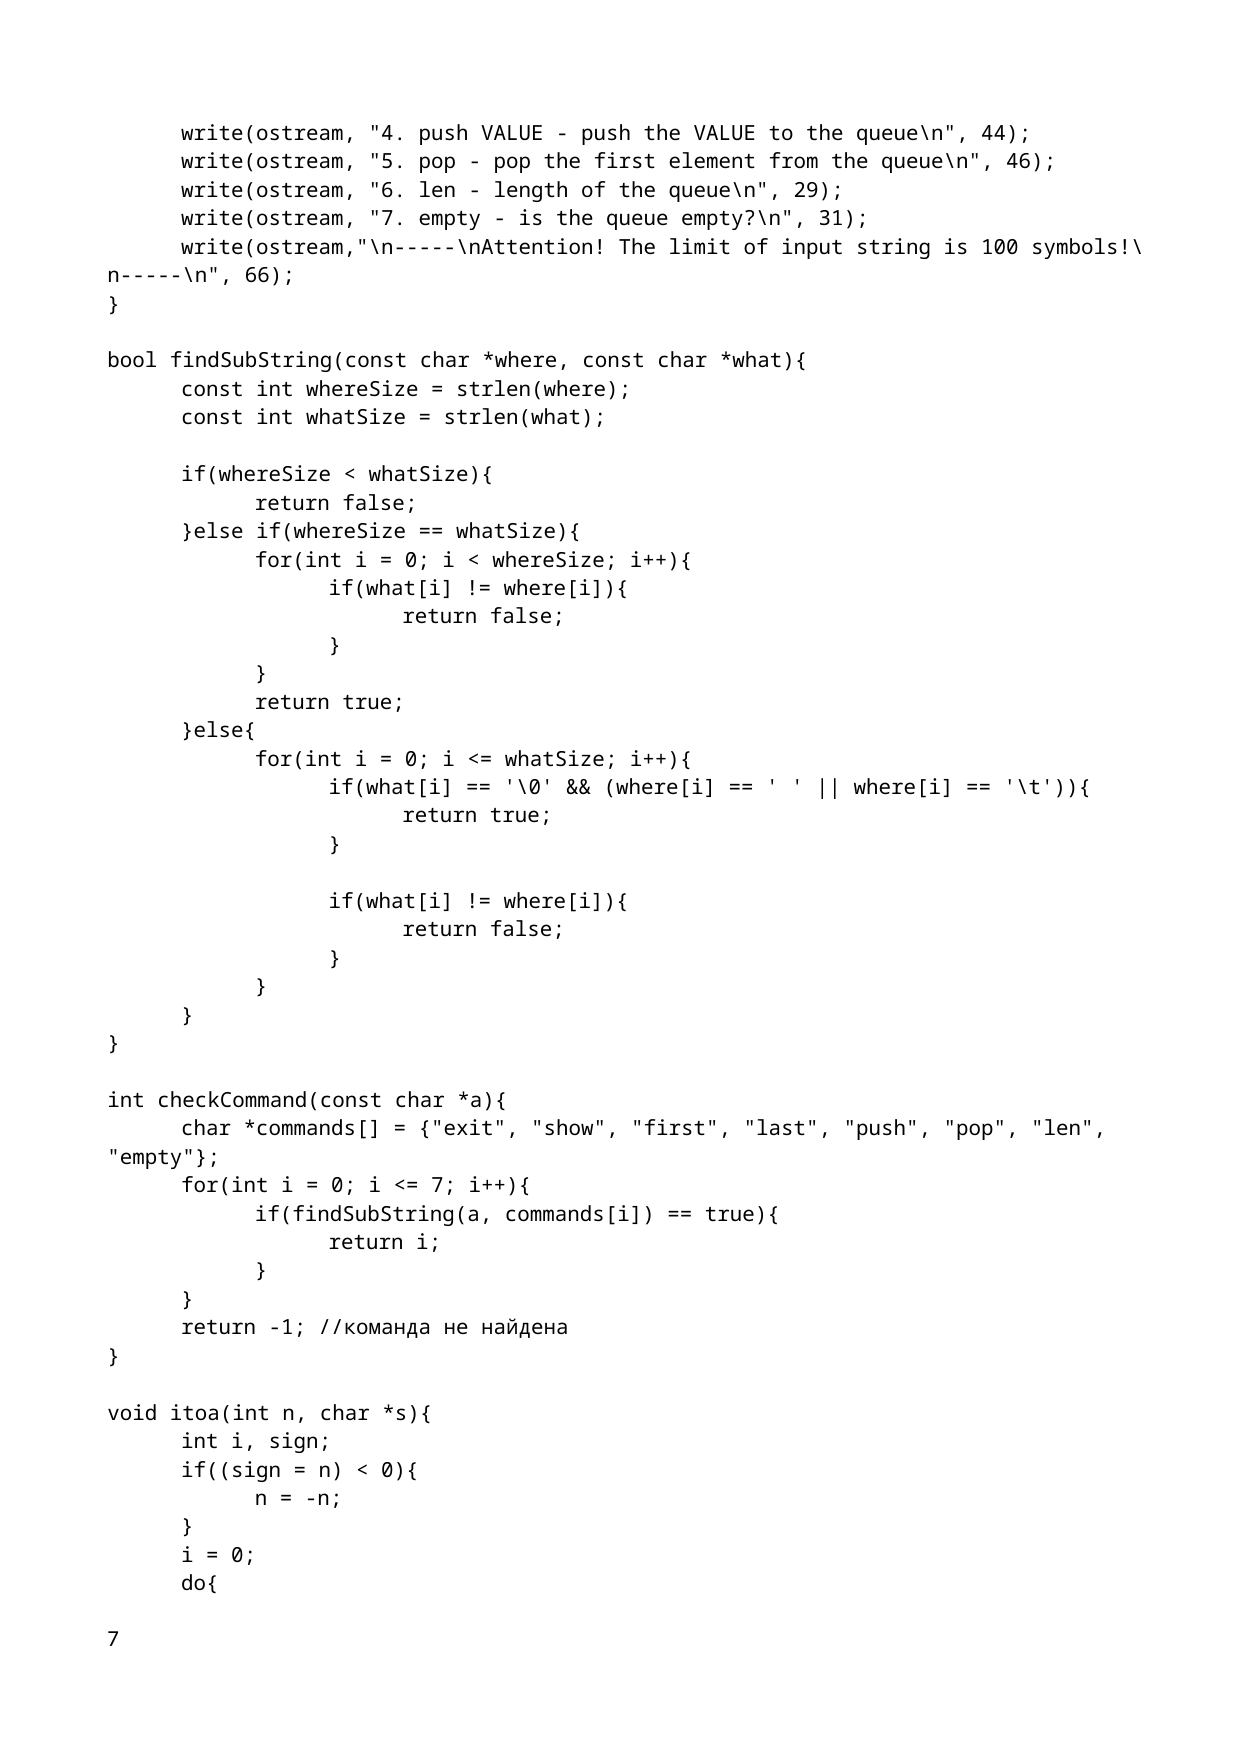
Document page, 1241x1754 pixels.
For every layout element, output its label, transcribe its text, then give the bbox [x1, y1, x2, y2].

text return false; [107, 602, 1153, 630]
text } [107, 1512, 1153, 1540]
text for(int i = 0; i <= whatSize; i++){ [107, 744, 1153, 772]
text } [107, 289, 1153, 317]
text if(what[i] != where[i]){ [107, 573, 1153, 602]
text if(what[i] == '\0' && (where[i] == ' ' || where[i] == '\t')){ [107, 772, 1153, 801]
text bool findSubString(const char *where, const char *what){ [107, 346, 1153, 374]
text n = -n; [107, 1483, 1153, 1512]
text i = 0; [107, 1540, 1153, 1568]
text for(int i = 0; i <= 7; i++){ [107, 1170, 1153, 1199]
text } [107, 658, 1153, 687]
text } [107, 829, 1153, 857]
text } [107, 1284, 1153, 1312]
text if(what[i] != where[i]){ [107, 886, 1153, 914]
text } [107, 943, 1153, 971]
text write(ostream, "6. len - length of the queue\n", 29); [107, 175, 1153, 203]
text do{ [107, 1568, 1153, 1597]
text return i; [107, 1227, 1153, 1256]
text write(ostream,"\n-----\nAttention! The limit of input string is 100 symbols!\n-----\n", 66); [107, 232, 1153, 289]
text if((sign = n) < 0){ [107, 1455, 1153, 1483]
text return false; [107, 914, 1153, 943]
text int checkCommand(const char *a){ [107, 1085, 1153, 1113]
text }else{ [107, 715, 1153, 744]
text void itoa(int n, char *s){ [107, 1398, 1153, 1426]
text } [107, 971, 1153, 1000]
text } [107, 630, 1153, 658]
text return true; [107, 687, 1153, 715]
text return false; [107, 488, 1153, 516]
text for(int i = 0; i < whereSize; i++){ [107, 545, 1153, 573]
text } [107, 1028, 1153, 1057]
text write(ostream, "4. push VALUE - push the VALUE to the queue\n", 44); [107, 118, 1153, 147]
text } [107, 1256, 1153, 1284]
text } [107, 1000, 1153, 1028]
text return true; [107, 801, 1153, 829]
text if(findSubString(a, commands[i]) == true){ [107, 1199, 1153, 1227]
text } [107, 1341, 1153, 1369]
text write(ostream, "7. empty - is the queue empty?\n", 31); [107, 203, 1153, 232]
text const int whereSize = strlen(where); [107, 374, 1153, 402]
text }else if(whereSize == whatSize){ [107, 516, 1153, 545]
text char *commands[] = {"exit", "show", "first", "last", "push", "pop", "len", "empty"}; [107, 1113, 1153, 1170]
text const int whatSize = strlen(what); [107, 402, 1153, 431]
text int i, sign; [107, 1426, 1153, 1455]
text return -1; //команда не найдена [107, 1312, 1153, 1341]
text write(ostream, "5. pop - pop the first element from the queue\n", 46); [107, 147, 1153, 175]
text if(whereSize < whatSize){ [107, 459, 1153, 488]
